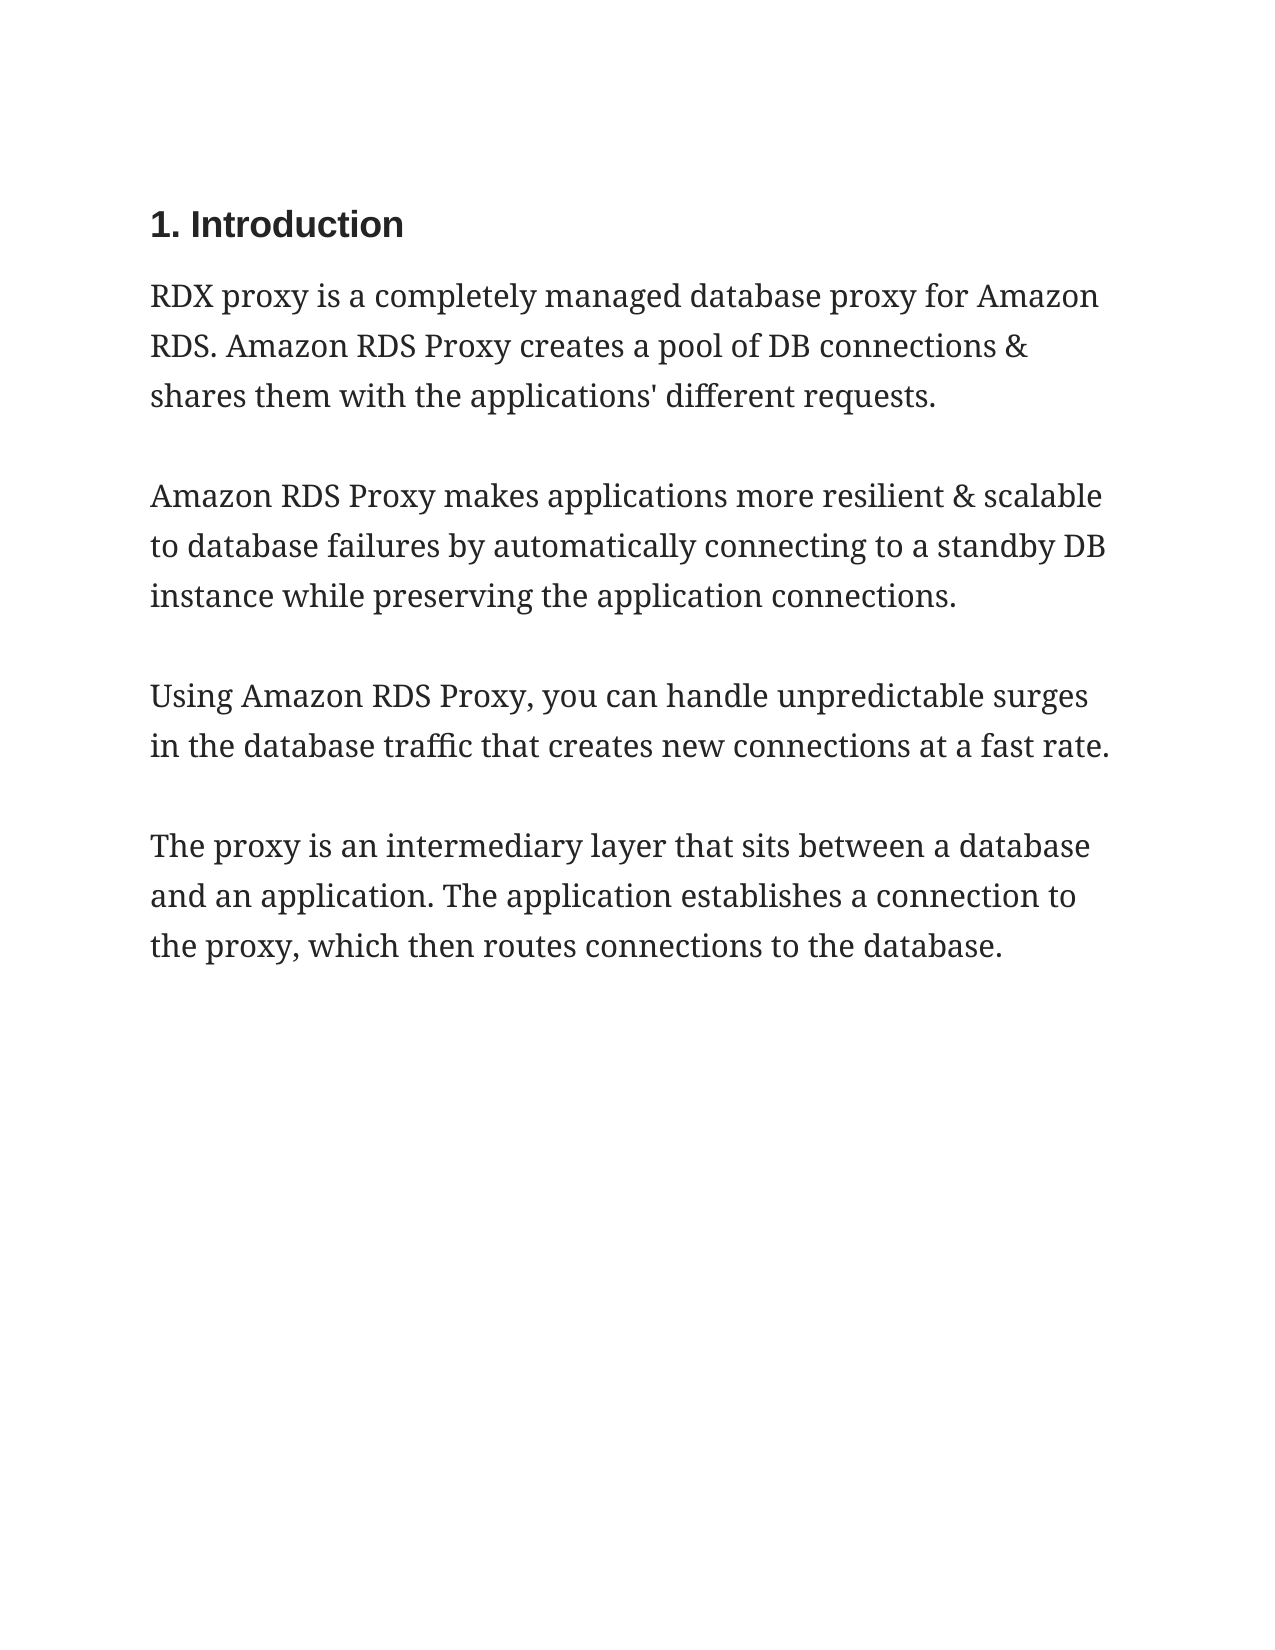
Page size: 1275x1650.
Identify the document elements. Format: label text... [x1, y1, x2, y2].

subtitle 1. Introduction [150, 199, 1125, 246]
text The proxy is an intermediary layer that sits between a database and an application. The application establishes a connection to the proxy, which then routes connections to the database. [150, 817, 1125, 967]
text Amazon RDS Proxy makes applications more resilient & scalable to database failures by automatically connecting to a standby DB instance while preserving the application connections. [150, 467, 1125, 617]
text Using Amazon RDS Proxy, you can handle unpredictable surges in the database traffic that creates new connections at a fast rate. [150, 667, 1125, 767]
text RDX proxy is a completely managed database proxy for Amazon RDS. Amazon RDS Proxy creates a pool of DB connections & shares them with the applications' different requests. [150, 267, 1125, 417]
